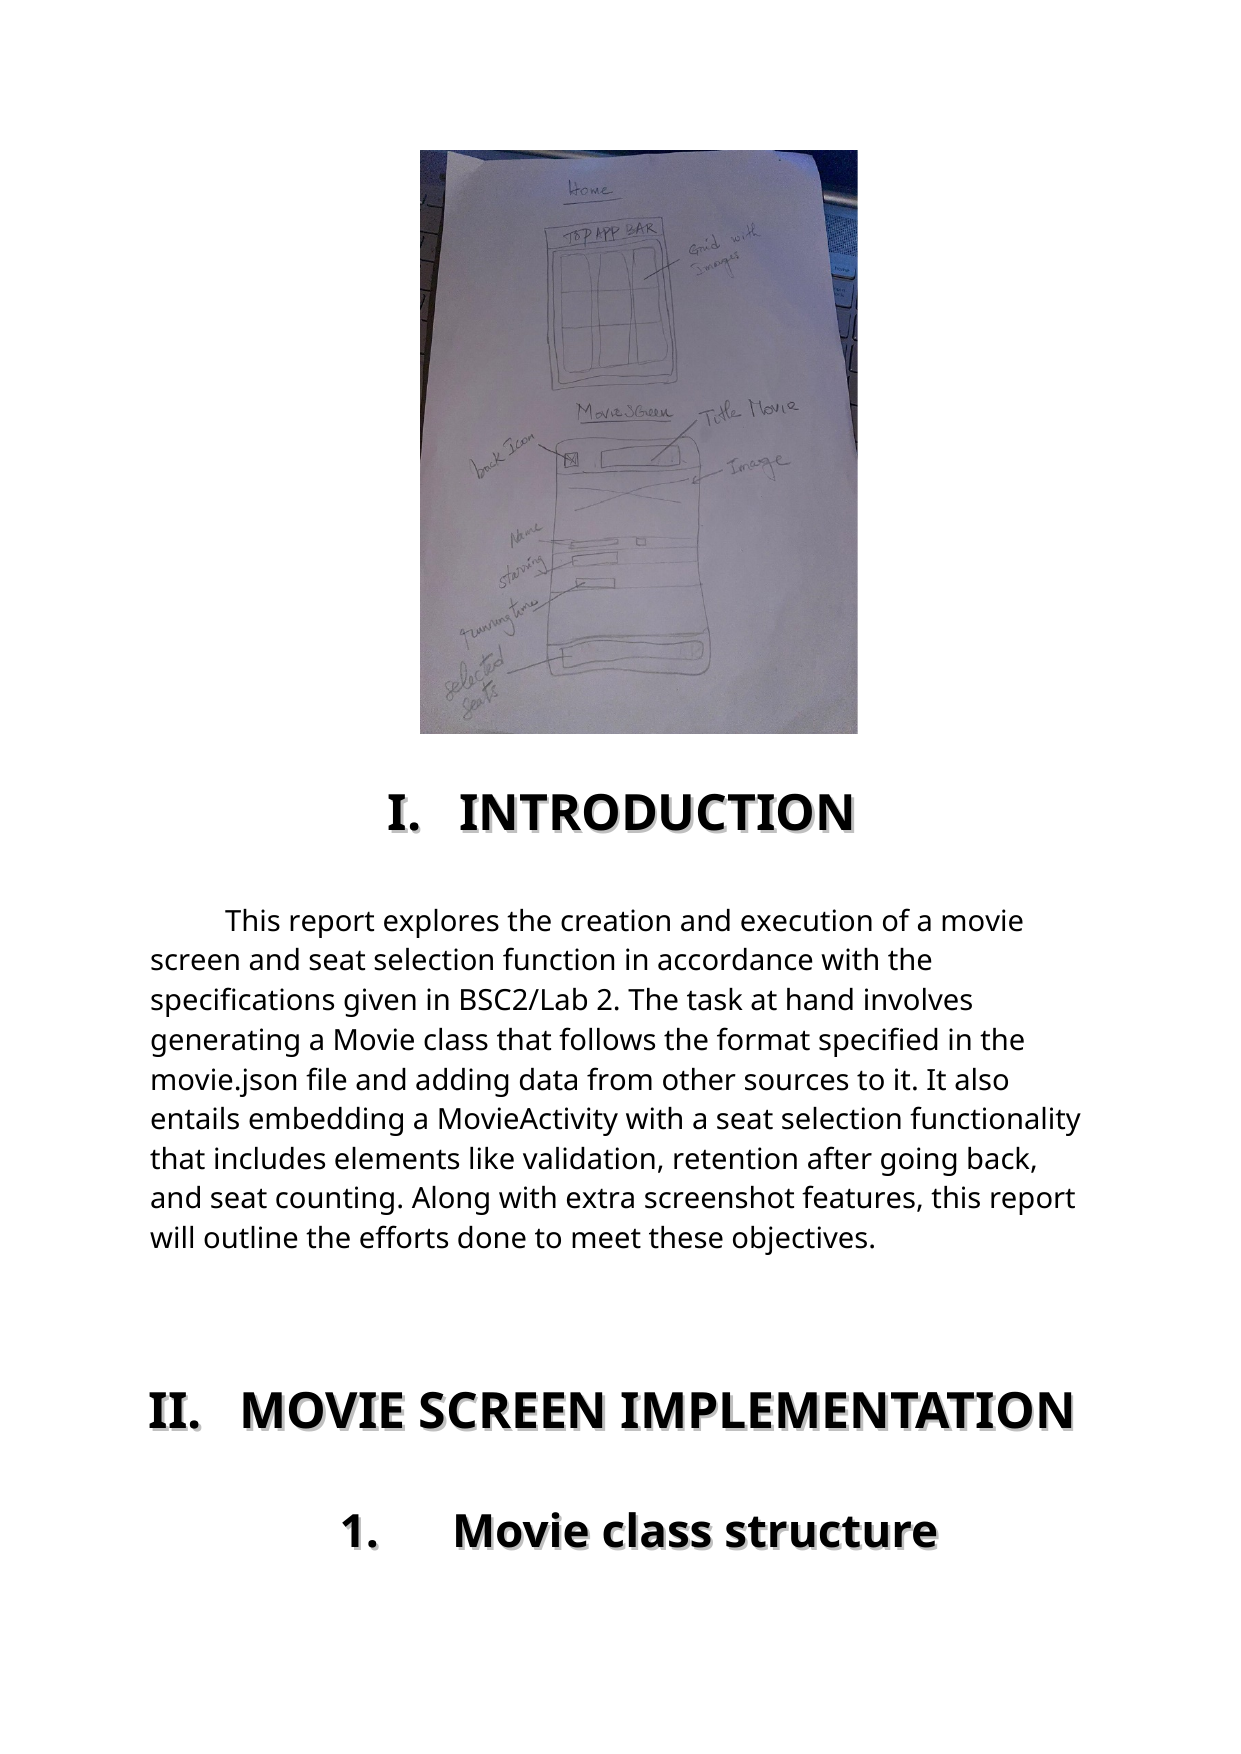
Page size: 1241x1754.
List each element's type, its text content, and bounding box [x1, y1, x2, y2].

subtitle MOVIE SCREEN IMPLEMENTATION [187, 1375, 1090, 1443]
text This report explores the creation and execution of a movie screen and seat selection function in accordance with the specifications given in BSC2/Lab 2. The task at hand involves generating a Movie class that follows the format specified in the movie.json file and adding data from other sources to it. It also entails embedding a MovieActivity with a seat selection functionality that includes elements like validation, retention after going back, and seat counting. Along with extra screenshot features, this report will outline the efforts done to meet these objectives. [150, 900, 1090, 1257]
subtitle Movie class structure [187, 1499, 1090, 1561]
subtitle INTRODUCTION [187, 777, 1090, 845]
